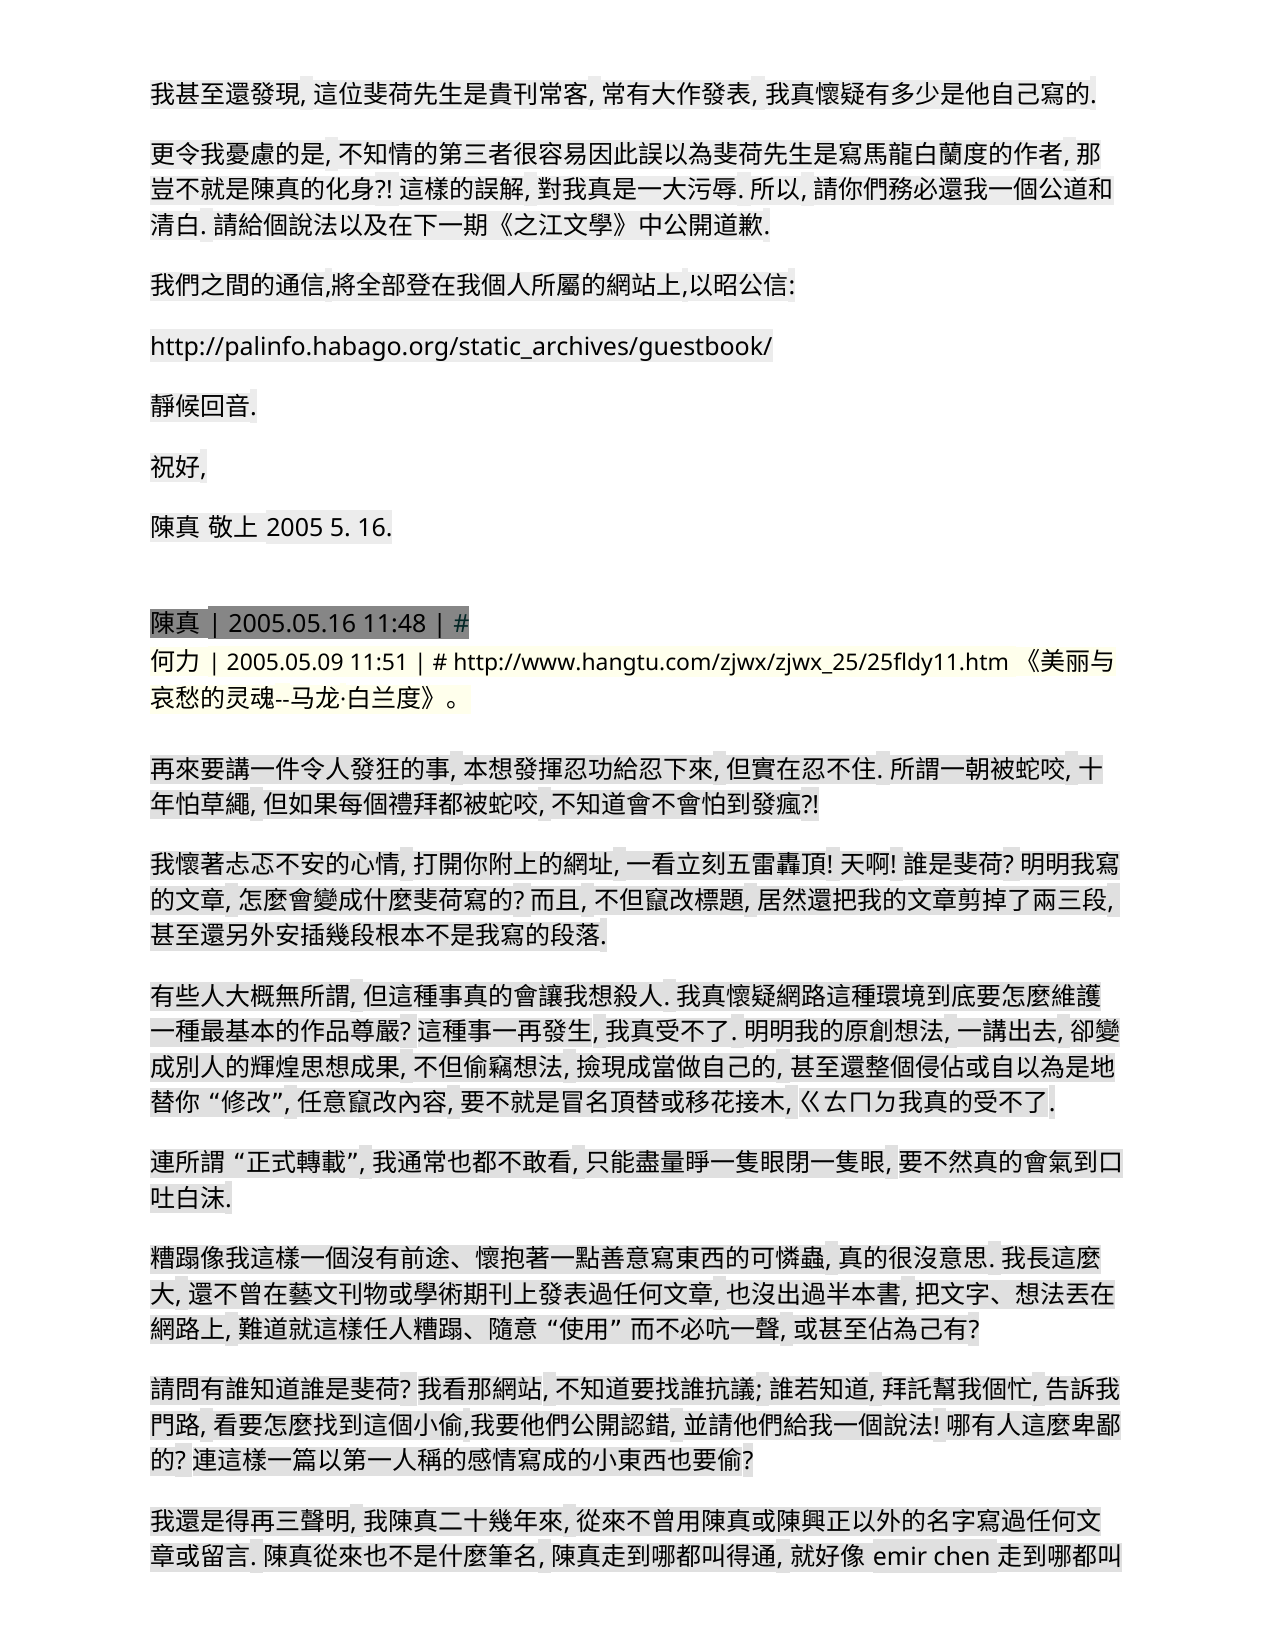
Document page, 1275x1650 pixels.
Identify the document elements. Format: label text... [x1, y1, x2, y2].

text 我懷著忐忑不安的心情, 打開你附上的網址, 一看立刻五雷轟頂! 天啊! 誰是斐荷? 明明我寫的文章, 怎麼會變成什麼斐荷寫的? 而且, 不但竄改標題, 居然還把我的文章剪掉了兩三段, 甚至還另外安插幾段根本不是我寫的段落. [150, 846, 1125, 952]
text 我甚至還發現, 這位斐荷先生是貴刊常客, 常有大作發表, 我真懷疑有多少是他自己寫的. [150, 75, 1125, 110]
text http://palinfo.habago.org/static_archives/guestbook/ [150, 327, 1125, 362]
text 靜候回音. [150, 387, 1125, 423]
text 更令我憂慮的是, 不知情的第三者很容易因此誤以為斐荷先生是寫馬龍白蘭度的作者, 那豈不就是陳真的化身?! 這樣的誤解, 對我真是一大污辱. 所以, 請你們務必還我一個公道和清白. 請給個說法以及在下一期《之江文學》中公開道歉. [150, 135, 1125, 242]
text 再來要講一件令人發狂的事, 本想發揮忍功給忍下來, 但實在忍不住. 所謂一朝被蛇咬, 十年怕草繩, 但如果每個禮拜都被蛇咬, 不知道會不會怕到發瘋?! [150, 714, 1125, 821]
text 何力 | 2005.05.09 11:51 | # http://www.hangtu.com/zjwx/zjwx_25/25fldy11.htm 《美丽与哀愁的灵魂--马龙·白兰度》。 [150, 639, 1125, 714]
text 陳真 | 2005.05.16 11:48 | # [150, 604, 1125, 639]
text 我還是得再三聲明, 我陳真二十幾年來, 從來不曾用陳真或陳興正以外的名字寫過任何文章或留言. 陳真從來也不是什麼筆名, 陳真走到哪都叫得通, 就好像 emir chen 走到哪都叫 [150, 1502, 1125, 1573]
text 連所謂 “正式轉載”, 我通常也都不敢看, 只能盡量睜一隻眼閉一隻眼, 要不然真的會氣到口吐白沫. [150, 1144, 1125, 1214]
text 有些人大概無所謂, 但這種事真的會讓我想殺人. 我真懷疑網路這種環境到底要怎麼維護一種最基本的作品尊嚴? 這種事一再發生, 我真受不了. 明明我的原創想法, 一講出去, 卻變成別人的輝煌思想成果, 不但偷竊想法, 撿現成當做自己的, 甚至還整個侵佔或自以為是地替你 “修改”, 任意竄改內容, 要不就是冒名頂替或移花接木, ㄍㄊㄇㄉ我真的受不了. [150, 977, 1125, 1119]
text 祝好, [150, 448, 1125, 483]
text 請問有誰知道誰是斐荷? 我看那網站, 不知道要找誰抗議; 誰若知道, 拜託幫我個忙, 告訴我門路, 看要怎麼找到這個小偷,我要他們公開認錯, 並請他們給我一個說法! 哪有人這麼卑鄙的? 連這樣一篇以第一人稱的感情寫成的小東西也要偷? [150, 1371, 1125, 1477]
text 陳真 敬上 2005 5. 16. [150, 508, 1125, 579]
text 糟蹋像我這樣一個沒有前途、懷抱著一點善意寫東西的可憐蟲, 真的很沒意思. 我長這麼大, 還不曾在藝文刊物或學術期刊上發表過任何文章, 也沒出過半本書, 把文字、想法丟在網路上, 難道就這樣任人糟蹋、隨意 “使用” 而不必吭一聲, 或甚至佔為己有? [150, 1239, 1125, 1346]
text 我們之間的通信,將全部登在我個人所屬的網站上,以昭公信: [150, 267, 1125, 302]
